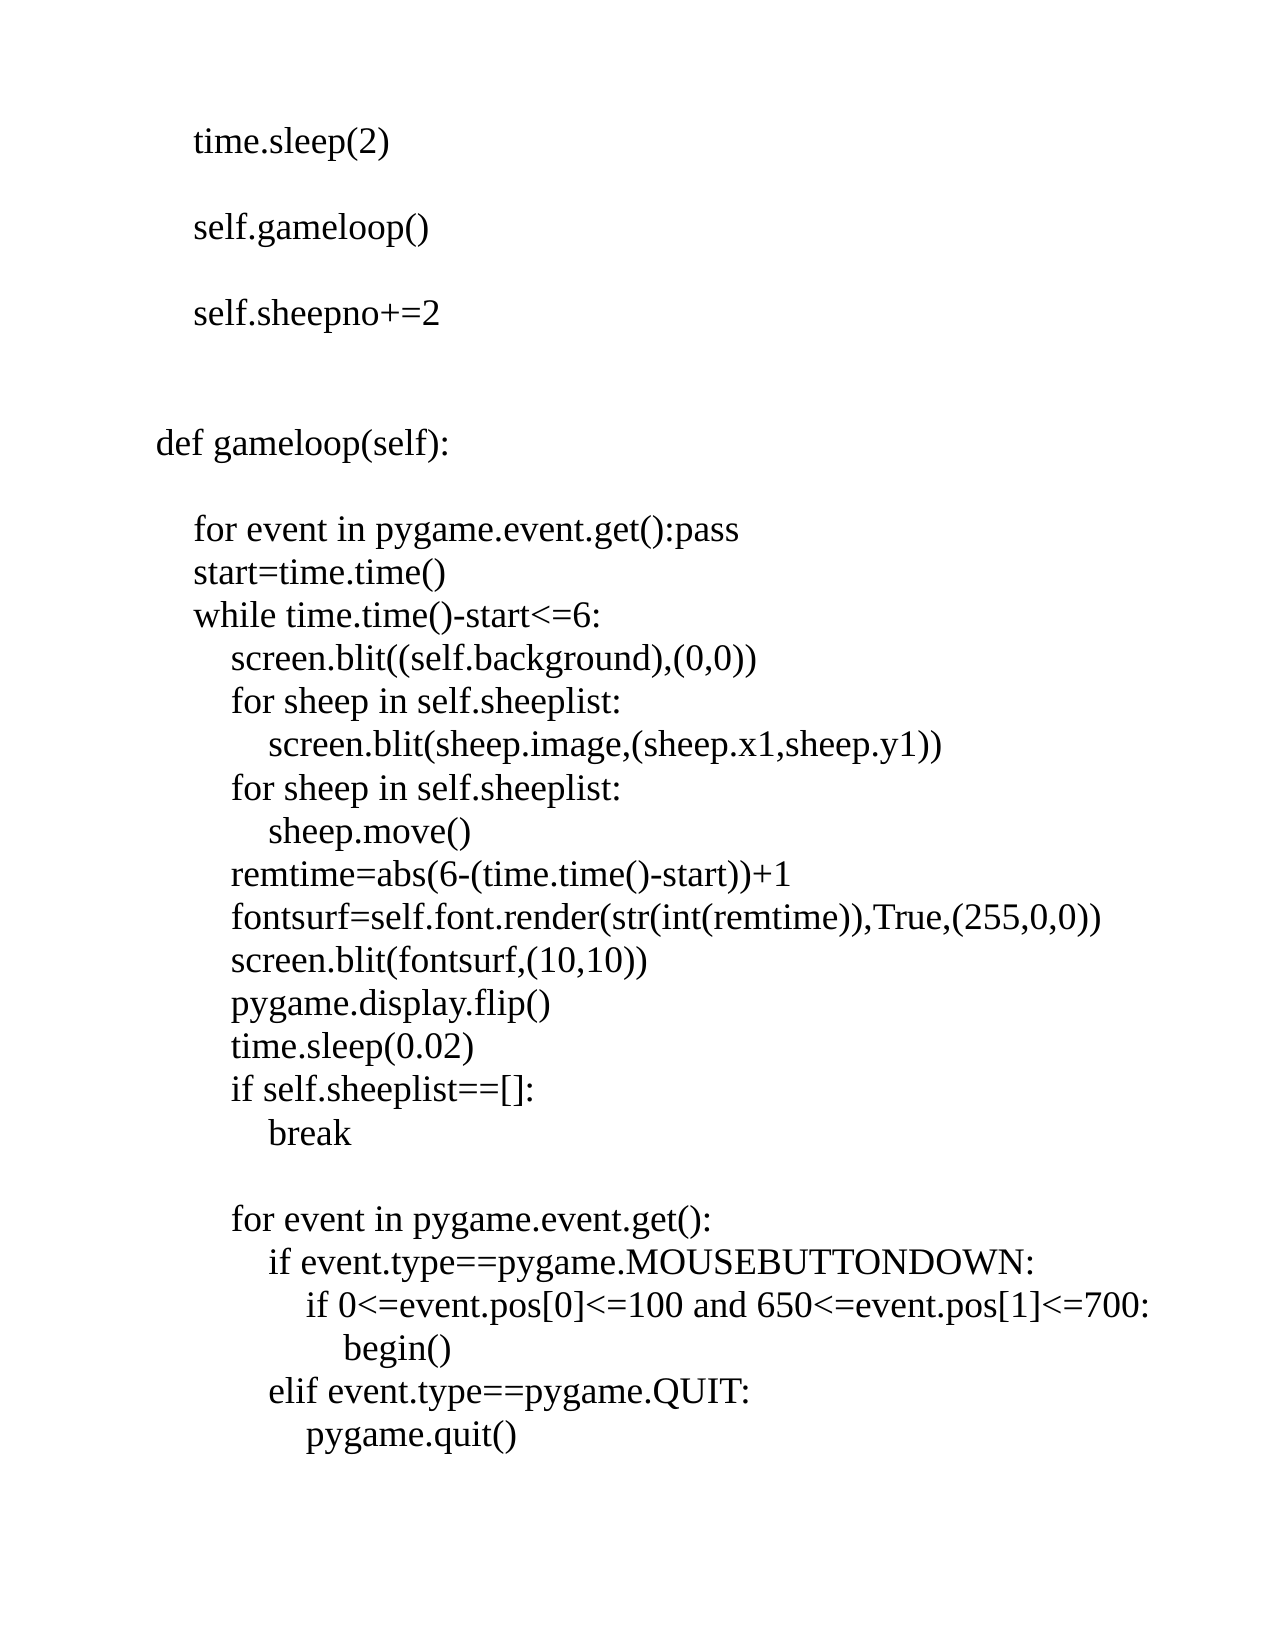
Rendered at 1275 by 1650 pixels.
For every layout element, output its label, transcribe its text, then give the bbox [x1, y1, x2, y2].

text break [118, 1110, 1157, 1153]
text time.sleep(0.02) [118, 1024, 1157, 1067]
text fontsurf=self.font.render(str(int(remtime)),True,(255,0,0)) [118, 894, 1157, 937]
text while time.time()-start<=6: [118, 592, 1157, 636]
text pygame.display.flip() [118, 981, 1157, 1024]
text for sheep in self.sheeplist: [118, 679, 1157, 722]
text if event.type==pygame.MOUSEBUTTONDOWN: [118, 1239, 1157, 1282]
text screen.blit(sheep.image,(sheep.x1,sheep.y1)) [118, 722, 1157, 765]
text remtime=abs(6-(time.time()-start))+1 [118, 851, 1157, 894]
text time.sleep(2) [118, 118, 1157, 161]
text self.sheepno+=2 [118, 291, 1157, 334]
text elif event.type==pygame.QUIT: [118, 1369, 1157, 1412]
text for sheep in self.sheeplist: [118, 765, 1157, 808]
text screen.blit(fontsurf,(10,10)) [118, 937, 1157, 981]
text if self.sheeplist==[]: [118, 1067, 1157, 1110]
text screen.blit((self.background),(0,0)) [118, 636, 1157, 679]
text for event in pygame.event.get():pass [118, 506, 1157, 549]
text begin() [118, 1326, 1157, 1369]
text for event in pygame.event.get(): [118, 1196, 1157, 1239]
text def gameloop(self): [118, 420, 1157, 463]
text sheep.move() [118, 808, 1157, 851]
text self.gameloop() [118, 204, 1157, 247]
text if 0<=event.pos[0]<=100 and 650<=event.pos[1]<=700: [118, 1282, 1157, 1326]
text pygame.quit() [118, 1412, 1157, 1455]
text start=time.time() [118, 549, 1157, 592]
